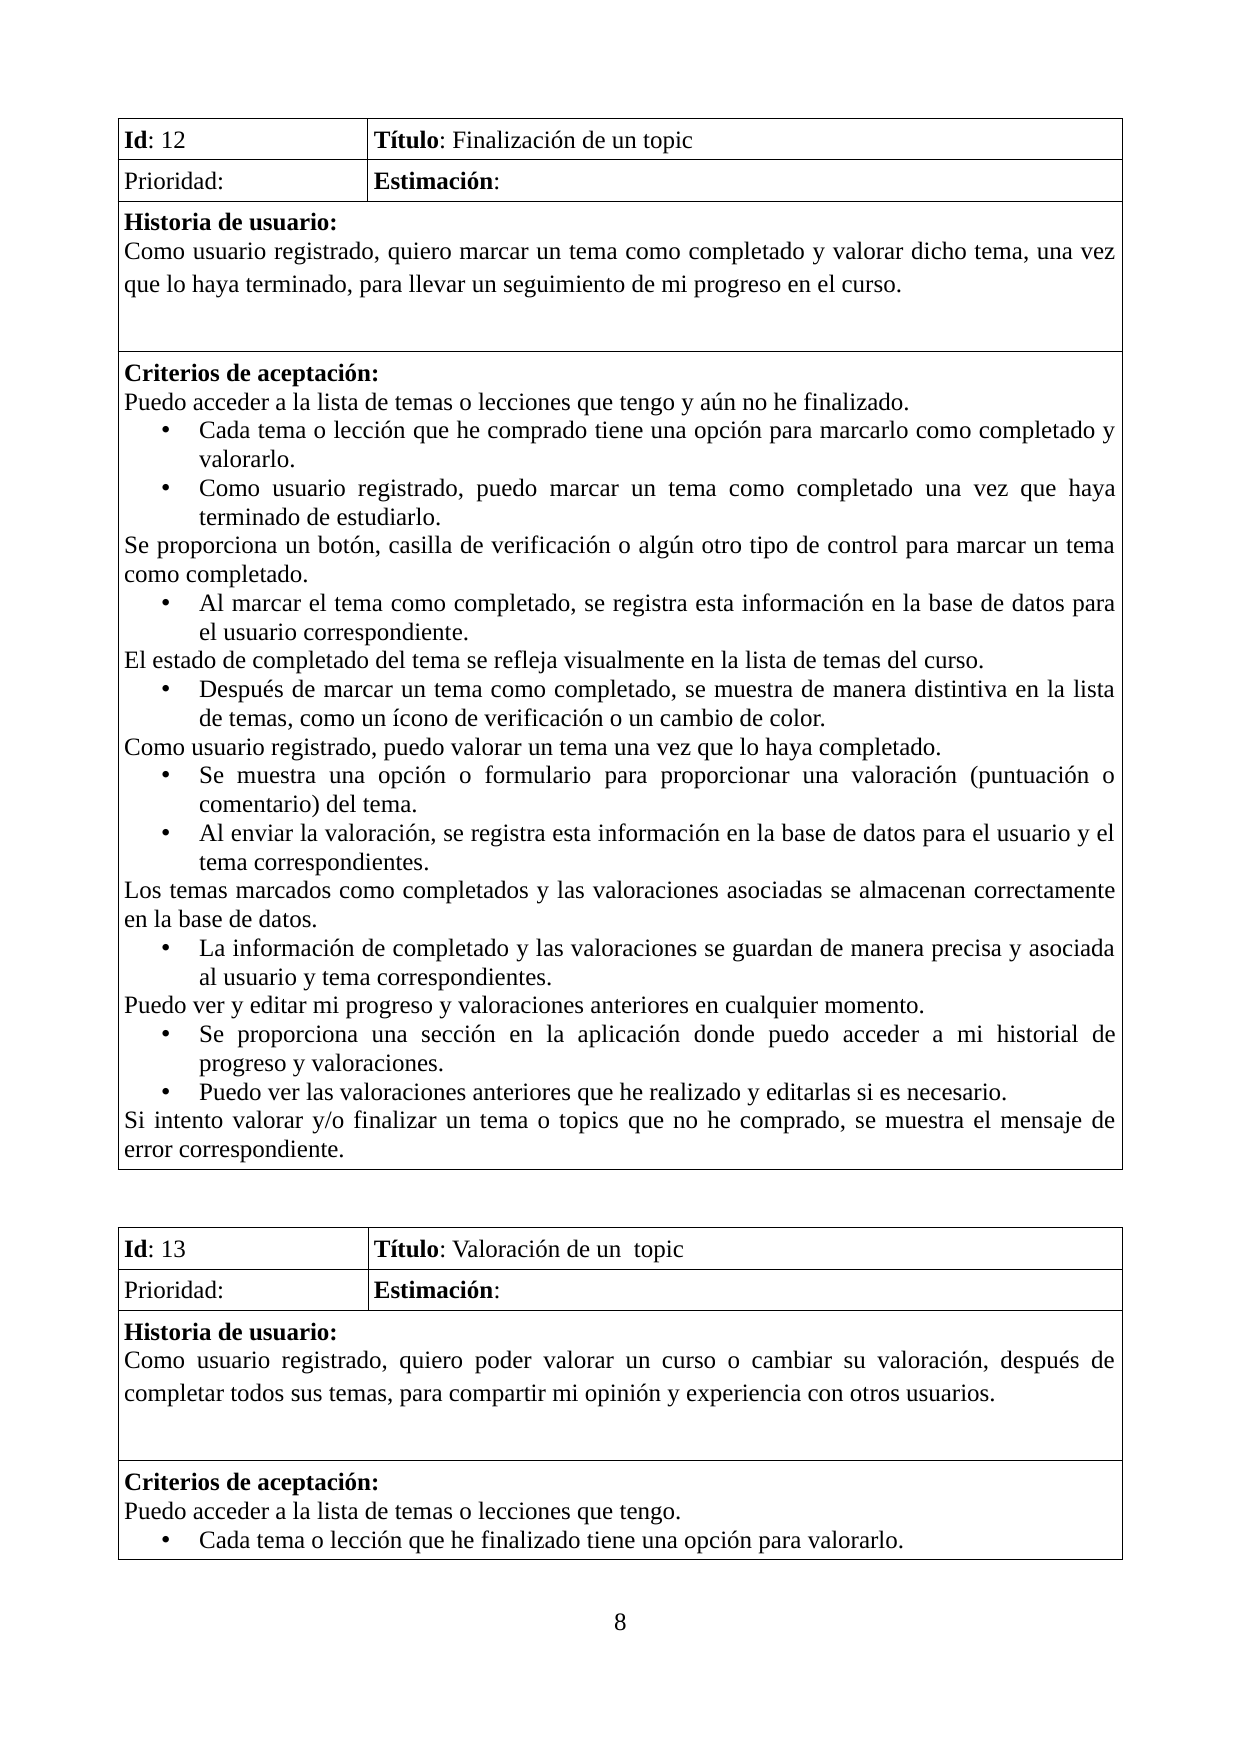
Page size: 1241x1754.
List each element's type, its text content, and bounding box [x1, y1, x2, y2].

table_cell Estimación: [369, 1270, 1122, 1310]
table_cell Historia de usuario: Como usuario registrado, quiero marcar un tema como completado y valorar dicho tema, una vez que lo haya terminado, para llevar un seguimiento de mi progreso en el curso. [119, 202, 1122, 351]
table_cell Estimación: [368, 160, 1122, 201]
table_cell Criterios de aceptación: Puedo acceder a la lista de temas o lecciones que tengo y aún no he finalizado. Cada tema o lección que he comprado tiene una opción para marcarlo como completado y valorarlo. Como usuario registrado, puedo marcar un tema como completado una vez que haya terminado de estudiarlo. Se proporciona un botón, casilla de verificación o algún otro tipo de control para marcar un tema como completado. Al marcar el tema como completado, se registra esta información en la base de datos para el usuario correspondiente. El estado de completado del tema se refleja visualmente en la lista de temas del curso. Después de marcar un tema como completado, se muestra de manera distintiva en la lista de temas, como un ícono de verificación o un cambio de color. Como usuario registrado, puedo valorar un tema una vez que lo haya completado. Se muestra una opción o formulario para proporcionar una valoración (puntuación o comentario) del tema. Al enviar la valoración, se registra esta información en la base de datos para el usuario y el tema correspondientes. Los temas marcados como completados y las valoraciones asociadas se almacenan correctamente en la base de datos. La información de completado y las valoraciones se guardan de manera precisa y asociada al usuario y tema correspondientes. Puedo ver y editar mi progreso y valoraciones anteriores en cualquier momento. Se proporciona una sección en la aplicación donde puedo acceder a mi historial de progreso y valoraciones. Puedo ver las valoraciones anteriores que he realizado y editarlas si es necesario. Si intento valorar y/o finalizar un tema o topics que no he comprado, se muestra el mensaje de error correspondiente. [119, 352, 1122, 1169]
table_header Título: Valoración de un topic [369, 1228, 1122, 1268]
table_header Id: 13 [119, 1228, 368, 1268]
table_header Título: Finalización de un topic [368, 119, 1122, 159]
table_header Id: 12 [119, 119, 367, 159]
table_cell Criterios de aceptación: Puedo acceder a la lista de temas o lecciones que tengo. Cada tema o lección que he finalizado tiene una opción para valorarlo. Como usuario registrado, puedo valorar un tema una vez que haya terminado de estudiarlo. La valoración del tema se refleja visualmente en la lista de temas del curso. Después de valorar un tema, se muestra dicha valoración en la lista. Como usuario registrado, puedo valorar un tema una vez que lo haya completado. Se muestra una opción o formulario para proporcionar una valoración (puntuación o comentario) del tema. Al enviar la valoración, se registra esta información en la base de datos para el usuario y el tema correspondientes. Las valoraciones asociadas a los temas se almacenan correctamente en la base de datos. La información de completado y las valoraciones se guardan de manera precisa y asociada al usuario y tema correspondientes. Puedo ver y editar mis valoraciones anteriores en cualquier momento. Se proporciona una sección en la aplicación donde puedo acceder a mi historial de valoraciones. Puedo ver las valoraciones anteriores que he realizado y editarlas si es necesario. Si intento valorar un tema o topics que no he comprado, se muestra el mensaje de error correspondiente. [119, 1461, 1122, 1559]
table_cell Prioridad: [119, 160, 367, 201]
table_cell Historia de usuario: Como usuario registrado, quiero poder valorar un curso o cambiar su valoración, después de completar todos sus temas, para compartir mi opinión y experiencia con otros usuarios. [119, 1311, 1122, 1460]
table_cell Prioridad: [119, 1270, 368, 1310]
